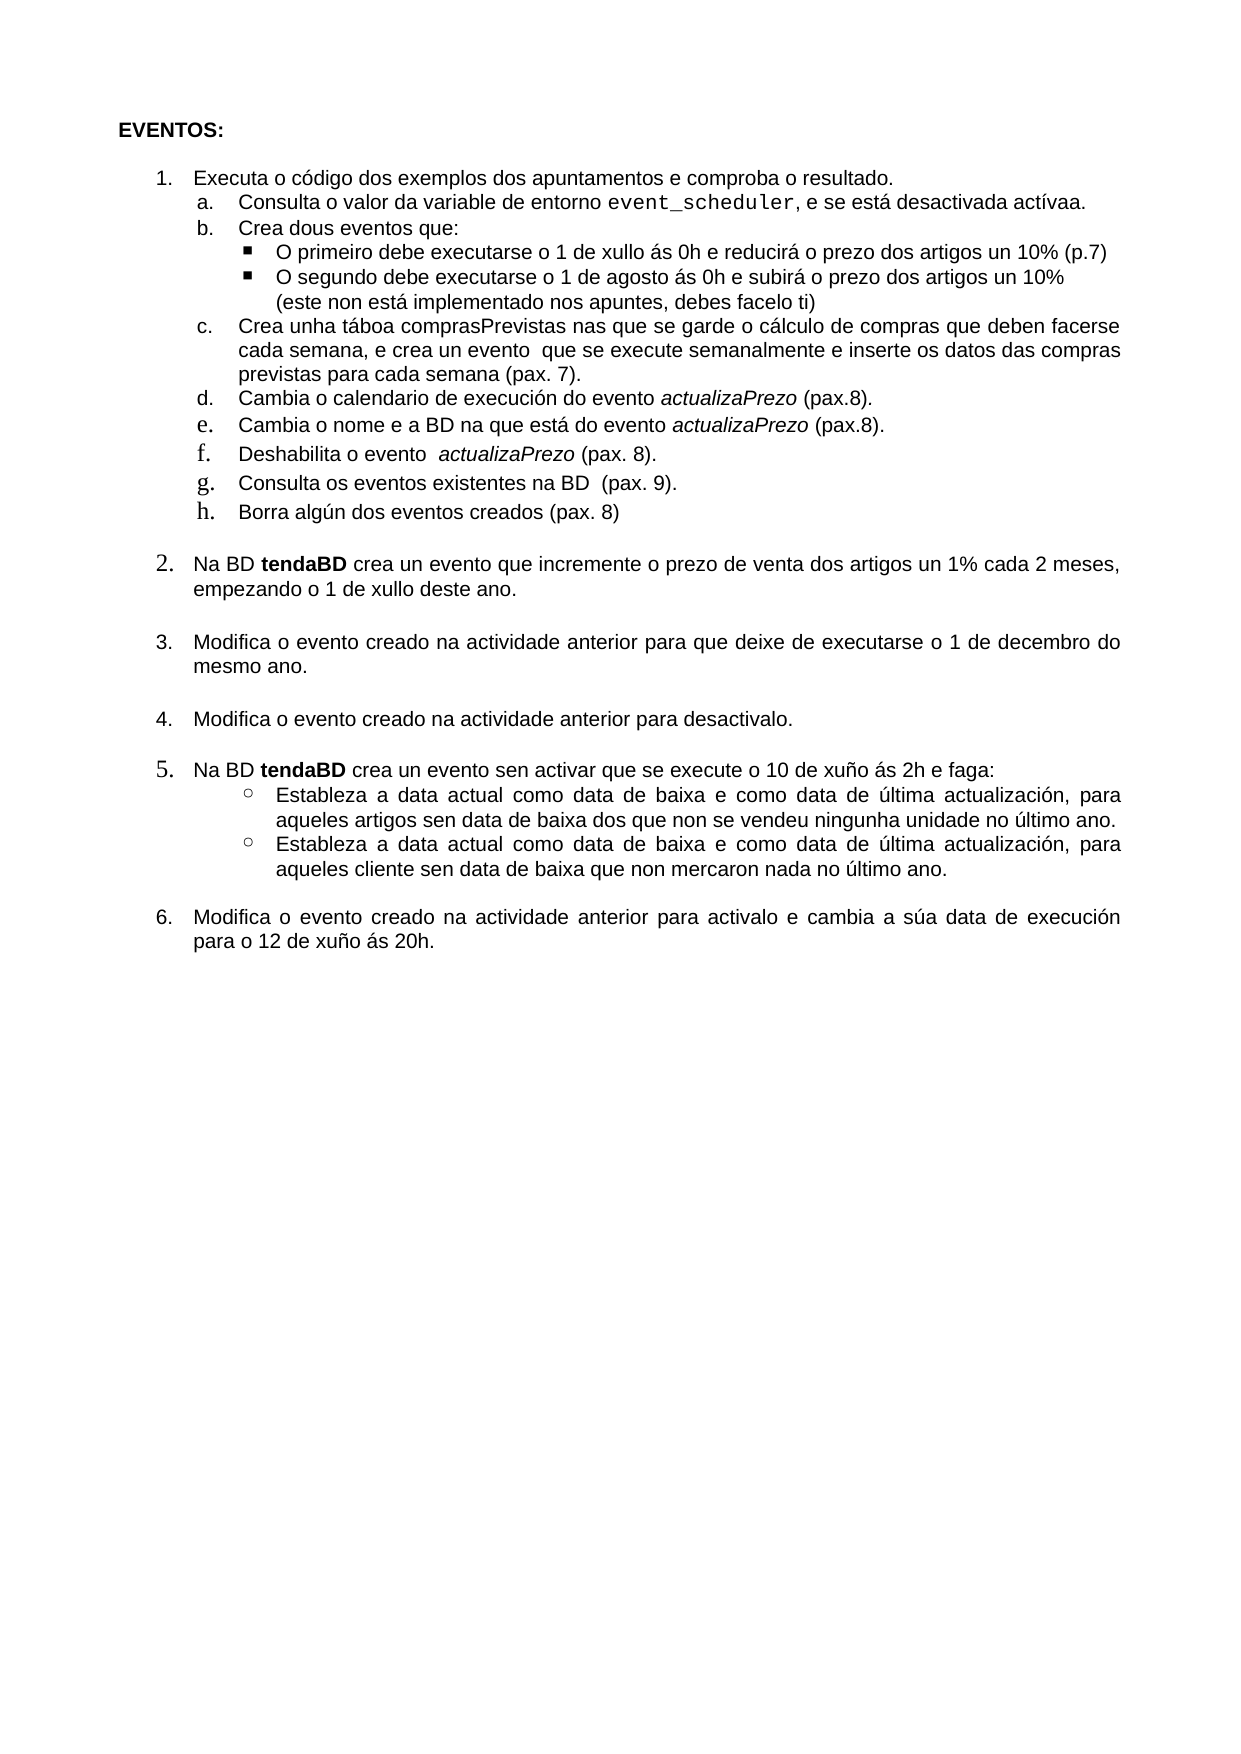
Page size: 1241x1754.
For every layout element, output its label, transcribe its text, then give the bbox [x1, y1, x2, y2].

list Executa o código dos exemplos dos apuntamentos e comproba o resultado. [156, 166, 1122, 190]
list (este non está implementado nos apuntes, debes facelo ti) [238, 290, 1122, 314]
list Modifica o evento creado na actividade anterior para desactivalo. [156, 707, 1122, 731]
list Na BD tendaBD crea un evento que incremente o prezo de venta dos artigos un 1% cada 2 meses, empezando o 1 de xullo deste ano. [156, 548, 1122, 601]
list Consulta o valor da variable de entorno event_scheduler, e se está desactivada actívaa. [197, 190, 1122, 216]
list Crea dous eventos que: [197, 216, 1122, 240]
list Deshabilita o evento actualizaPrezo (pax. 8). [197, 438, 1122, 467]
list Crea unha táboa comprasPrevistas nas que se garde o cálculo de compras que deben facerse cada semana, e crea un evento que se execute semanalmente e inserte os datos das compras previstas para cada semana (pax. 7). [197, 314, 1122, 386]
list Na BD tendaBD crea un evento sen activar que se execute o 10 de xuño ás 2h e faga: [156, 754, 1122, 783]
list Cambia o calendario de execución do evento actualizaPrezo (pax.8). [197, 386, 1122, 409]
list Cambia o nome e a BD na que está do evento actualizaPrezo (pax.8). [197, 409, 1122, 438]
list Estableza a data actual como data de baixa e como data de última actualización, para aqueles cliente sen data de baixa que non mercaron nada no último ano. [238, 832, 1122, 881]
list Consulta os eventos existentes na BD (pax. 9). [197, 467, 1122, 496]
list Modifica o evento creado na actividade anterior para activalo e cambia a súa data de execución para o 12 de xuño ás 20h. [156, 905, 1122, 953]
list Estableza a data actual como data de baixa e como data de última actualización, para aqueles artigos sen data de baixa dos que non se vendeu ningunha unidade no último ano. [238, 783, 1122, 832]
list Modifica o evento creado na actividade anterior para que deixe de executarse o 1 de decembro do mesmo ano. [156, 630, 1122, 678]
text EVENTOS: [118, 118, 1122, 142]
list O segundo debe executarse o 1 de agosto ás 0h e subirá o prezo dos artigos un 10% [238, 265, 1122, 290]
list O primeiro debe executarse o 1 de xullo ás 0h e reducirá o prezo dos artigos un 10% (p.7) [238, 240, 1122, 265]
list Borra algún dos eventos creados (pax. 8) [197, 496, 1122, 524]
